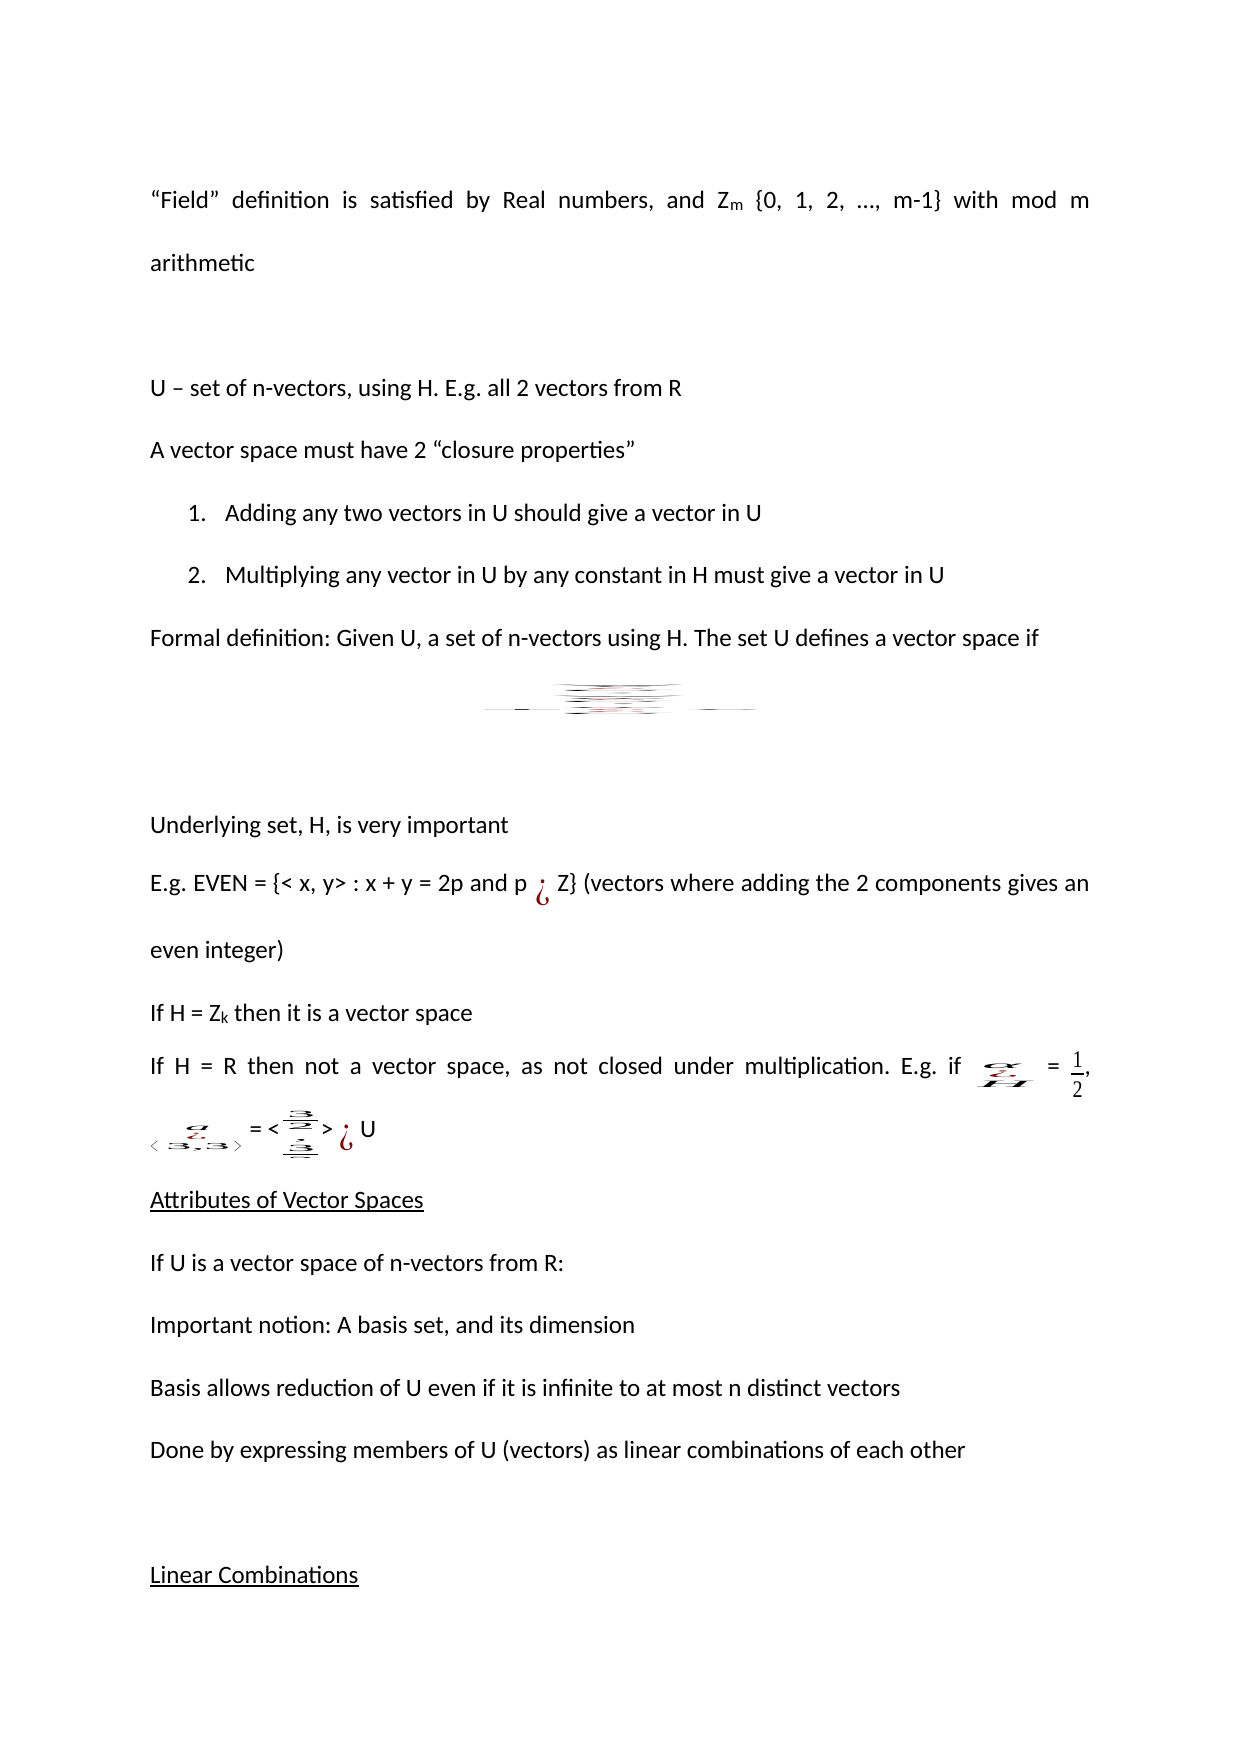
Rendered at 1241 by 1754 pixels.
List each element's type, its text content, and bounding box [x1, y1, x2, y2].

text Underlying set, H, is very important [150, 783, 1091, 846]
text Formal definition: Given U, a set of n-vectors using H. The set U defines a vector space if [150, 596, 1091, 658]
text If H = R then not a vector space, as not closed under multiplication. E.g. if = , = <> U [150, 1033, 1091, 1158]
text If U is a vector space of n-vectors from R: [150, 1221, 1091, 1283]
text Important notion: A basis set, and its dimension [150, 1283, 1091, 1346]
text Attributes of Vector Spaces [150, 1158, 1091, 1221]
list Multiplying any vector in U by any constant in H must give a vector in U [187, 533, 1091, 596]
text E.g. EVEN = {< x, y> : x + y = 2p and p Z} (vectors where adding the 2 components gives an even integer) [150, 846, 1091, 971]
text U – set of n-vectors, using H. E.g. all 2 vectors from R [150, 346, 1091, 408]
list Adding any two vectors in U should give a vector in U [187, 471, 1091, 533]
text A vector space must have 2 “closure properties” [150, 408, 1091, 471]
text Linear Combinations [150, 1533, 1091, 1596]
text “Field” definition is satisfied by Real numbers, and Zm {0, 1, 2, …, m-1} with mod m arithmetic [150, 158, 1091, 283]
text Done by expressing members of U (vectors) as linear combinations of each other [150, 1408, 1091, 1471]
text Basis allows reduction of U even if it is infinite to at most n distinct vectors [150, 1346, 1091, 1408]
text If H = Zk then it is a vector space [150, 971, 1091, 1033]
